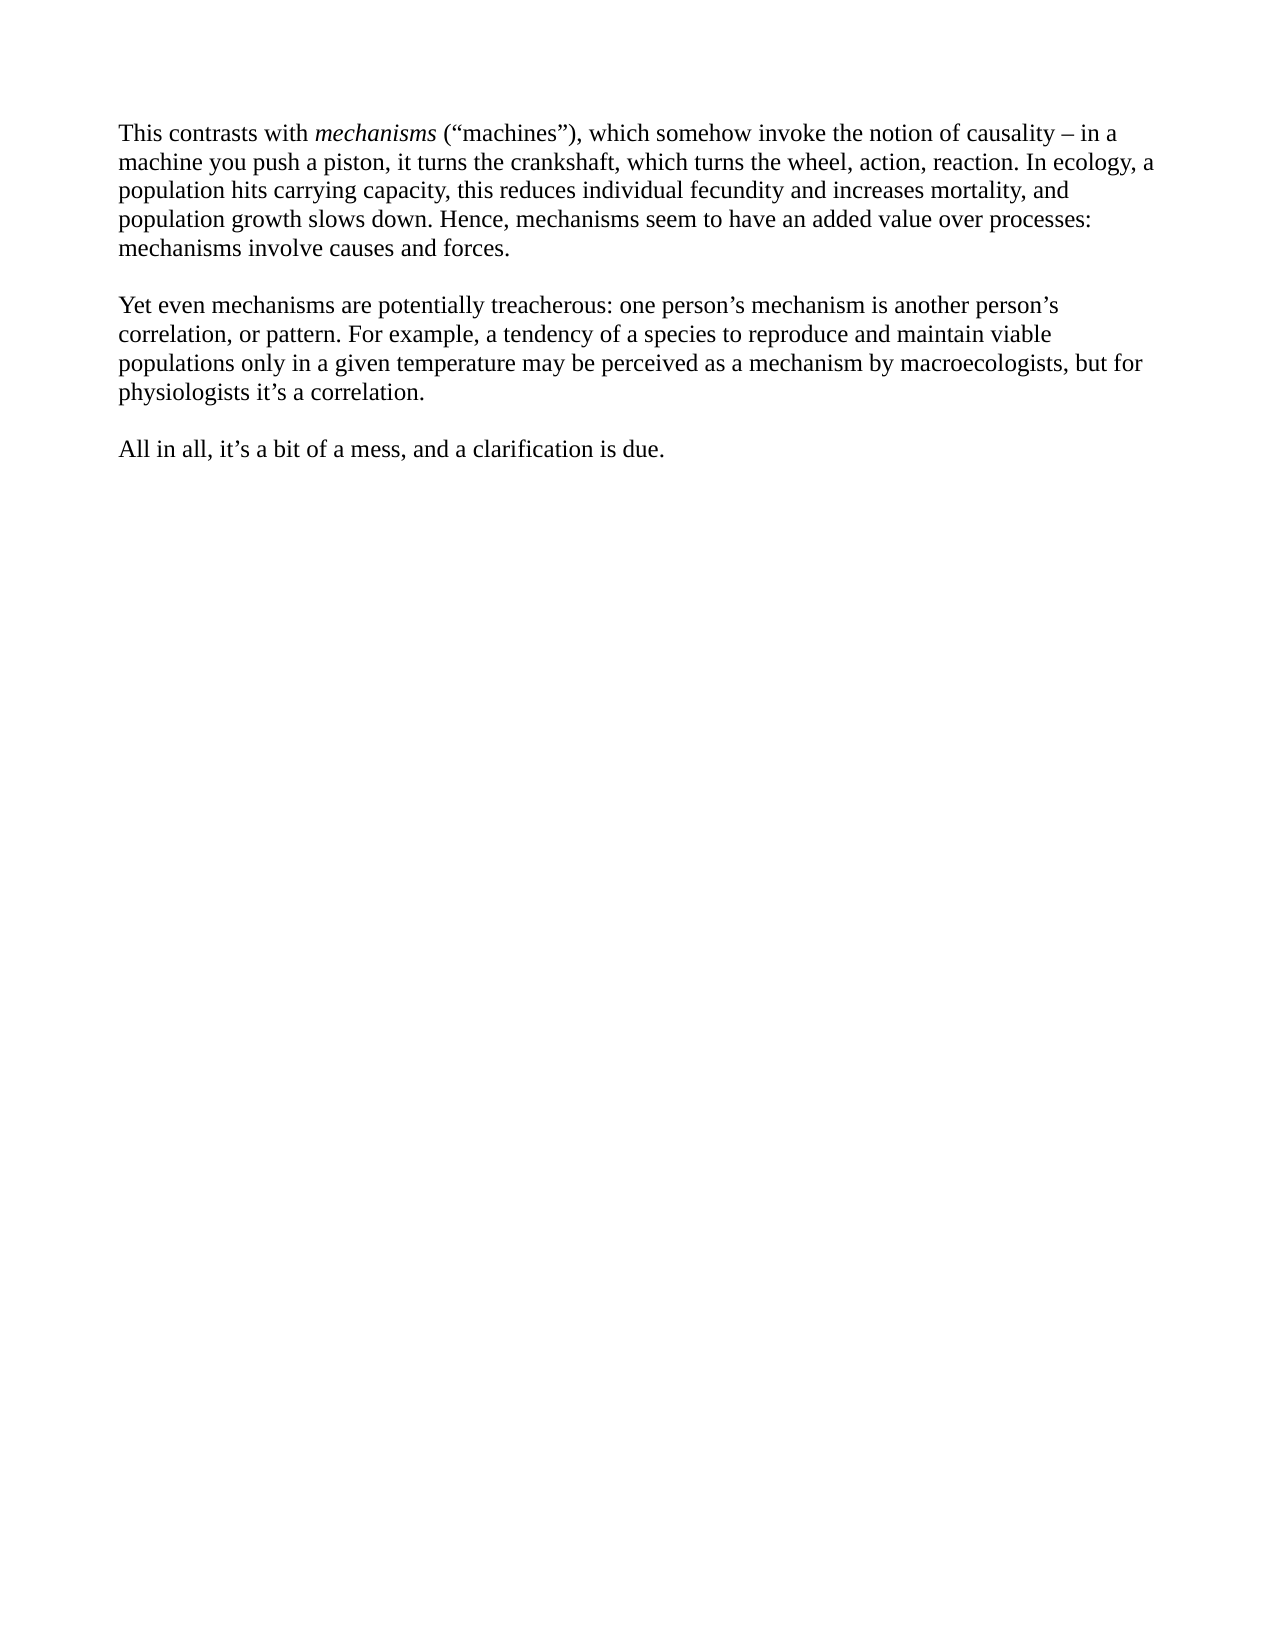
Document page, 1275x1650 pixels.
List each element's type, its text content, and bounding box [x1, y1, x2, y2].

text This contrasts with mechanisms (“machines”), which somehow invoke the notion of causality – in a machine you push a piston, it turns the crankshaft, which turns the wheel, action, reaction. In ecology, a population hits carrying capacity, this reduces individual fecundity and increases mortality, and population growth slows down. Hence, mechanisms seem to have an added value over processes: mechanisms involve causes and forces. [118, 118, 1157, 262]
text All in all, it’s a bit of a mess, and a clarification is due. [118, 434, 1157, 463]
text Yet even mechanisms are potentially treacherous: one person’s mechanism is another person’s correlation, or pattern. For example, a tendency of a species to reproduce and maintain viable populations only in a given temperature may be perceived as a mechanism by macroecologists, but for physiologists it’s a correlation. [118, 291, 1157, 406]
